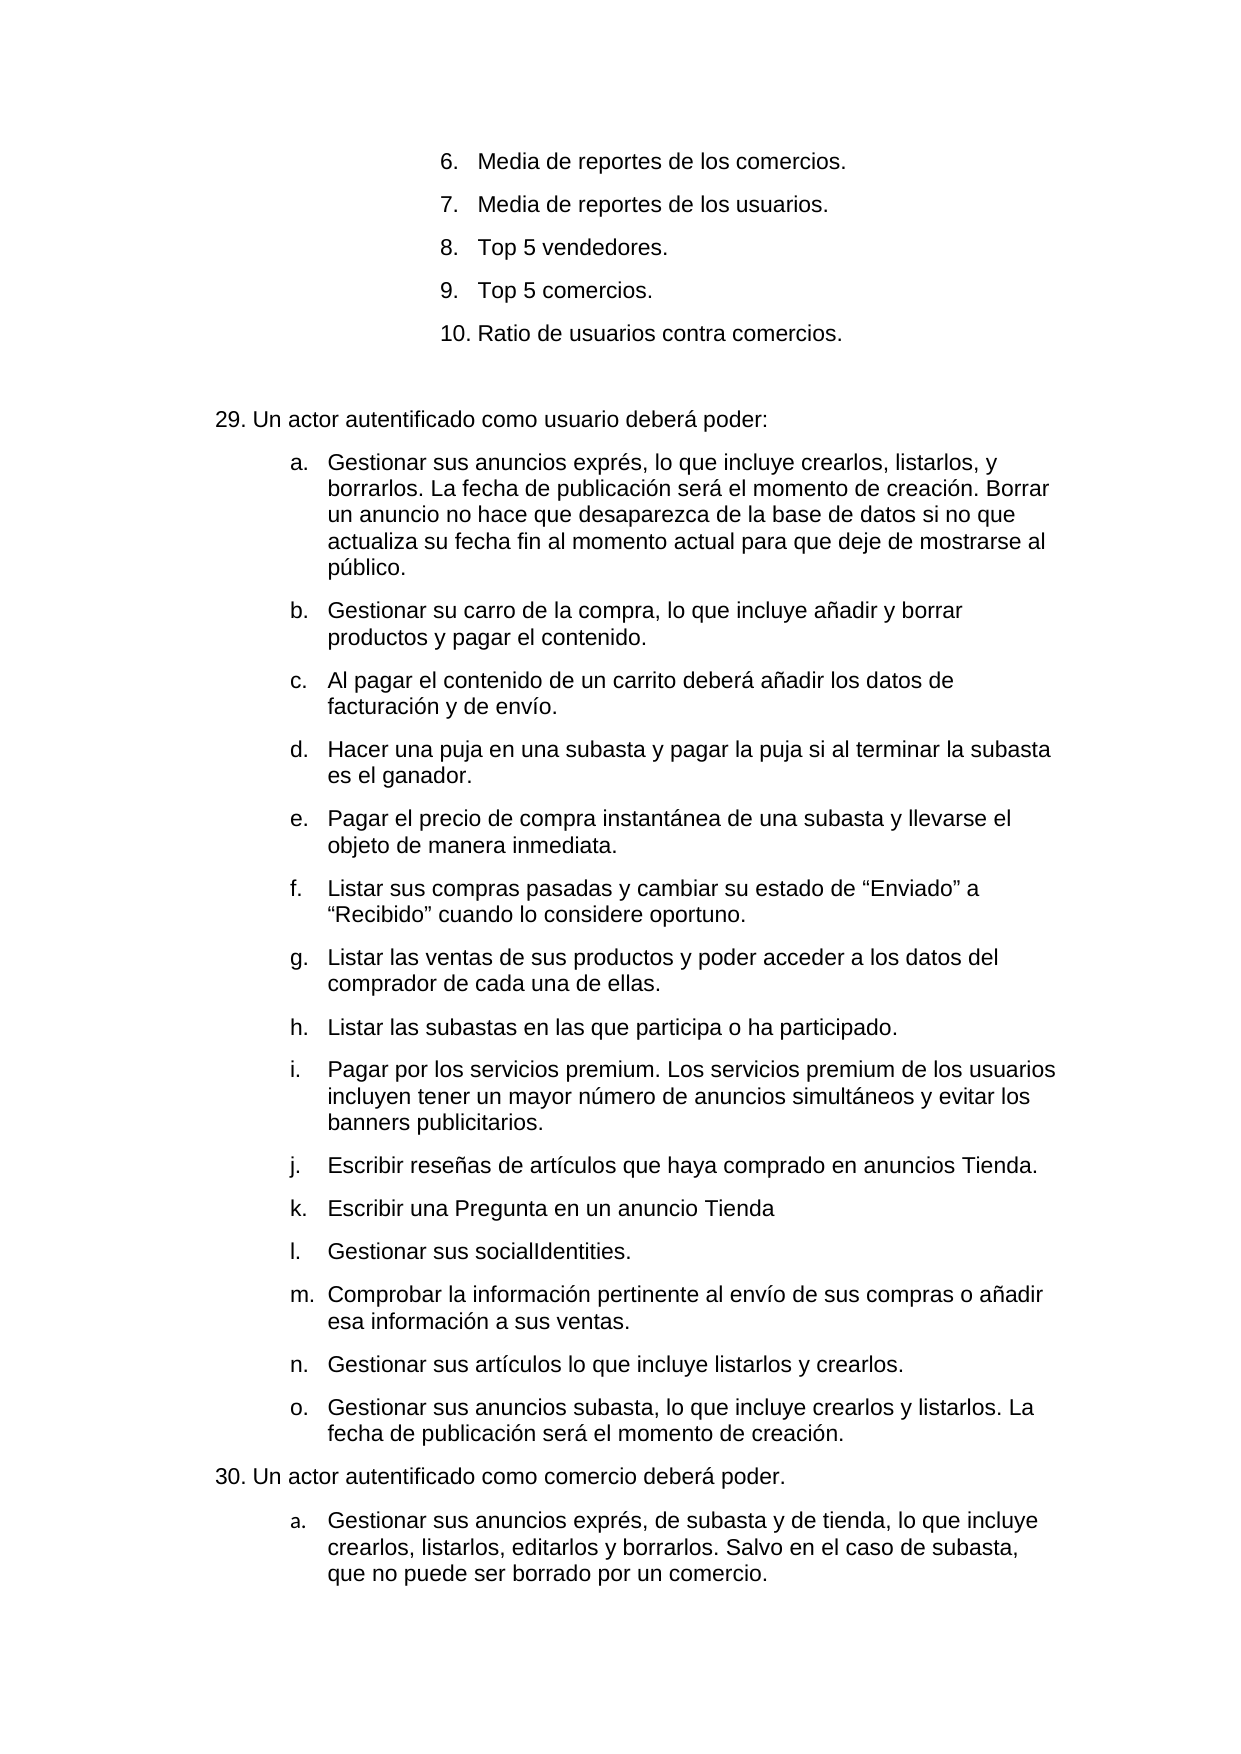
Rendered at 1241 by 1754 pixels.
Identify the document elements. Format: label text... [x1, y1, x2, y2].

list Un actor autentificado como usuario deberá poder: [215, 406, 1063, 432]
list Al pagar el contenido de un carrito deberá añadir los datos de facturación y de envío. [290, 667, 1063, 719]
list Gestionar sus artículos lo que incluye listarlos y crearlos. [290, 1351, 1063, 1377]
list Gestionar sus anuncios exprés, lo que incluye crearlos, listarlos, y borrarlos. La fecha de publicación será el momento de creación. Borrar un anuncio no hace que desaparezca de la base de datos si no que actualiza su fecha fin al momento actual para que deje de mostrarse al público. [290, 449, 1063, 581]
list Hacer una puja en una subasta y pagar la puja si al terminar la subasta es el ganador. [290, 736, 1063, 789]
list Media de reportes de los comercios. [440, 148, 1063, 174]
list Listar sus compras pasadas y cambiar su estado de “Enviado” a “Recibido” cuando lo considere oportuno. [290, 875, 1063, 927]
list Gestionar sus anuncios subasta, lo que incluye crearlos y listarlos. La fecha de publicación será el momento de creación. [290, 1394, 1063, 1446]
list Media de reportes de los usuarios. [440, 191, 1063, 217]
list Gestionar su carro de la compra, lo que incluye añadir y borrar productos y pagar el contenido. [290, 597, 1063, 650]
list Escribir una Pregunta en un anuncio Tienda [290, 1195, 1063, 1222]
list Top 5 vendedores. [440, 234, 1063, 260]
list Pagar el precio de compra instantánea de una subasta y llevarse el objeto de manera inmediata. [290, 805, 1063, 858]
list Gestionar sus socialIdentities. [290, 1238, 1063, 1264]
list Escribir reseñas de artículos que haya comprado en anuncios Tienda. [290, 1152, 1063, 1178]
list Top 5 comercios. [440, 277, 1063, 303]
list Pagar por los servicios premium. Los servicios premium de los usuarios incluyen tener un mayor número de anuncios simultáneos y evitar los banners publicitarios. [290, 1056, 1063, 1136]
list Gestionar sus anuncios exprés, de subasta y de tienda, lo que incluye crearlos, listarlos, editarlos y borrarlos. Salvo en el caso de subasta, que no puede ser borrado por un comercio. [290, 1506, 1063, 1587]
list Un actor autentificado como comercio deberá poder. [215, 1463, 1063, 1489]
list Ratio de usuarios contra comercios. [440, 320, 1063, 346]
list Listar las ventas de sus productos y poder acceder a los datos del comprador de cada una de ellas. [290, 944, 1063, 997]
list Comprobar la información pertinente al envío de sus compras o añadir esa información a sus ventas. [290, 1281, 1063, 1334]
list Listar las subastas en las que participa o ha participado. [290, 1013, 1063, 1040]
